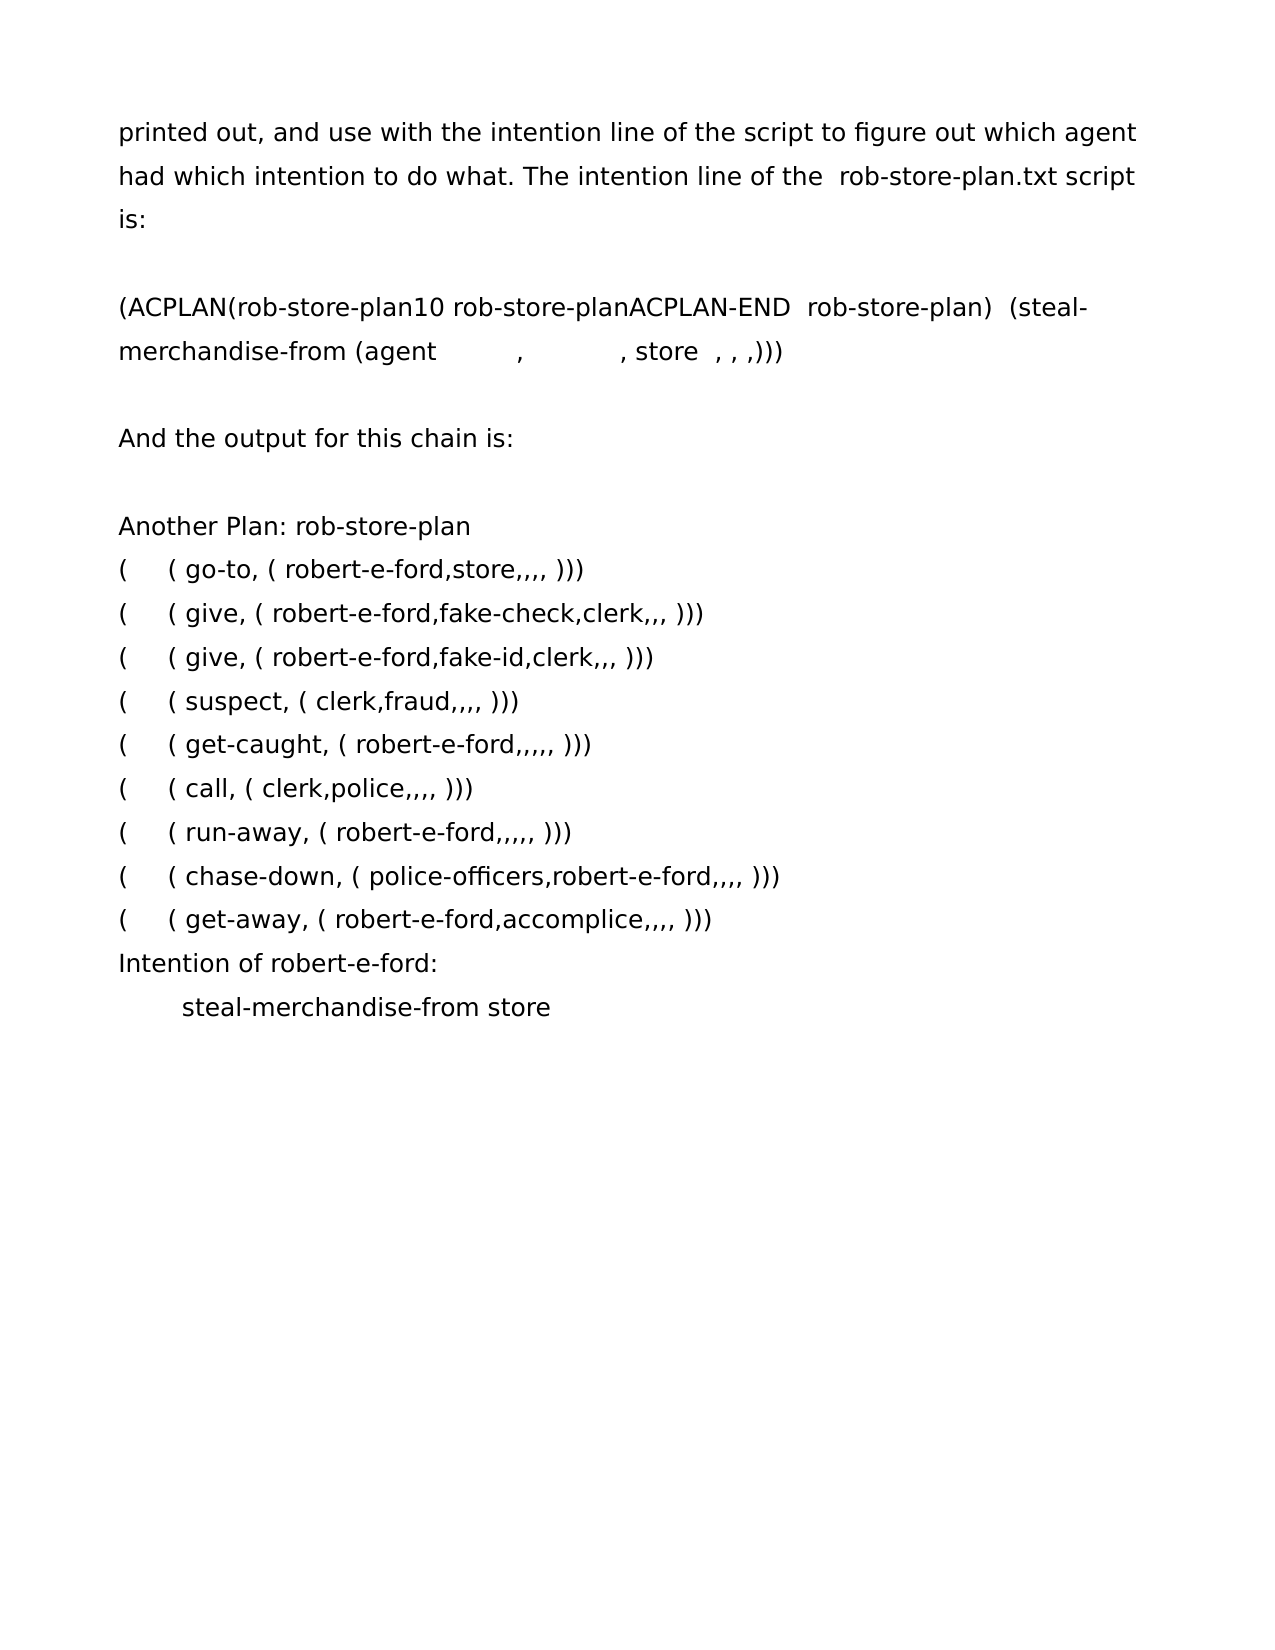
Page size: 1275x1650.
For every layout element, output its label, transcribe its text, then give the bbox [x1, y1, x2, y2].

text steal-merchandise-from store [118, 993, 1157, 1022]
text ( ( get-away, ( robert-e-ford,accomplice,,,, ))) [118, 906, 1157, 935]
text ( ( give, ( robert-e-ford,fake-check,clerk,,, ))) [118, 599, 1157, 628]
text ( ( run-away, ( robert-e-ford,,,,, ))) [118, 818, 1157, 847]
text Another Plan: rob-store-plan [118, 512, 1157, 541]
text ( ( get-caught, ( robert-e-ford,,,,, ))) [118, 731, 1157, 760]
text ( ( call, ( clerk,police,,,, ))) [118, 774, 1157, 803]
text printed out, and use with the intention line of the script to figure out which agent had which intention to do what. The intention line of the rob-store-plan.txt script is: [118, 118, 1157, 235]
text ( ( chase-down, ( police-officers,robert-e-ford,,,, ))) [118, 862, 1157, 891]
text ( ( go-to, ( robert-e-ford,store,,,, ))) [118, 556, 1157, 585]
text Intention of robert-e-ford: [118, 949, 1157, 978]
text ( ( suspect, ( clerk,fraud,,,, ))) [118, 687, 1157, 716]
text ( ( give, ( robert-e-ford,fake-id,clerk,,, ))) [118, 643, 1157, 672]
text And the output for this chain is: [118, 424, 1157, 453]
text (ACPLAN(rob-store-plan10 rob-store-planACPLAN-END rob-store-plan) (steal-merchandise-from (agent , , store , , ,))) [118, 293, 1157, 366]
